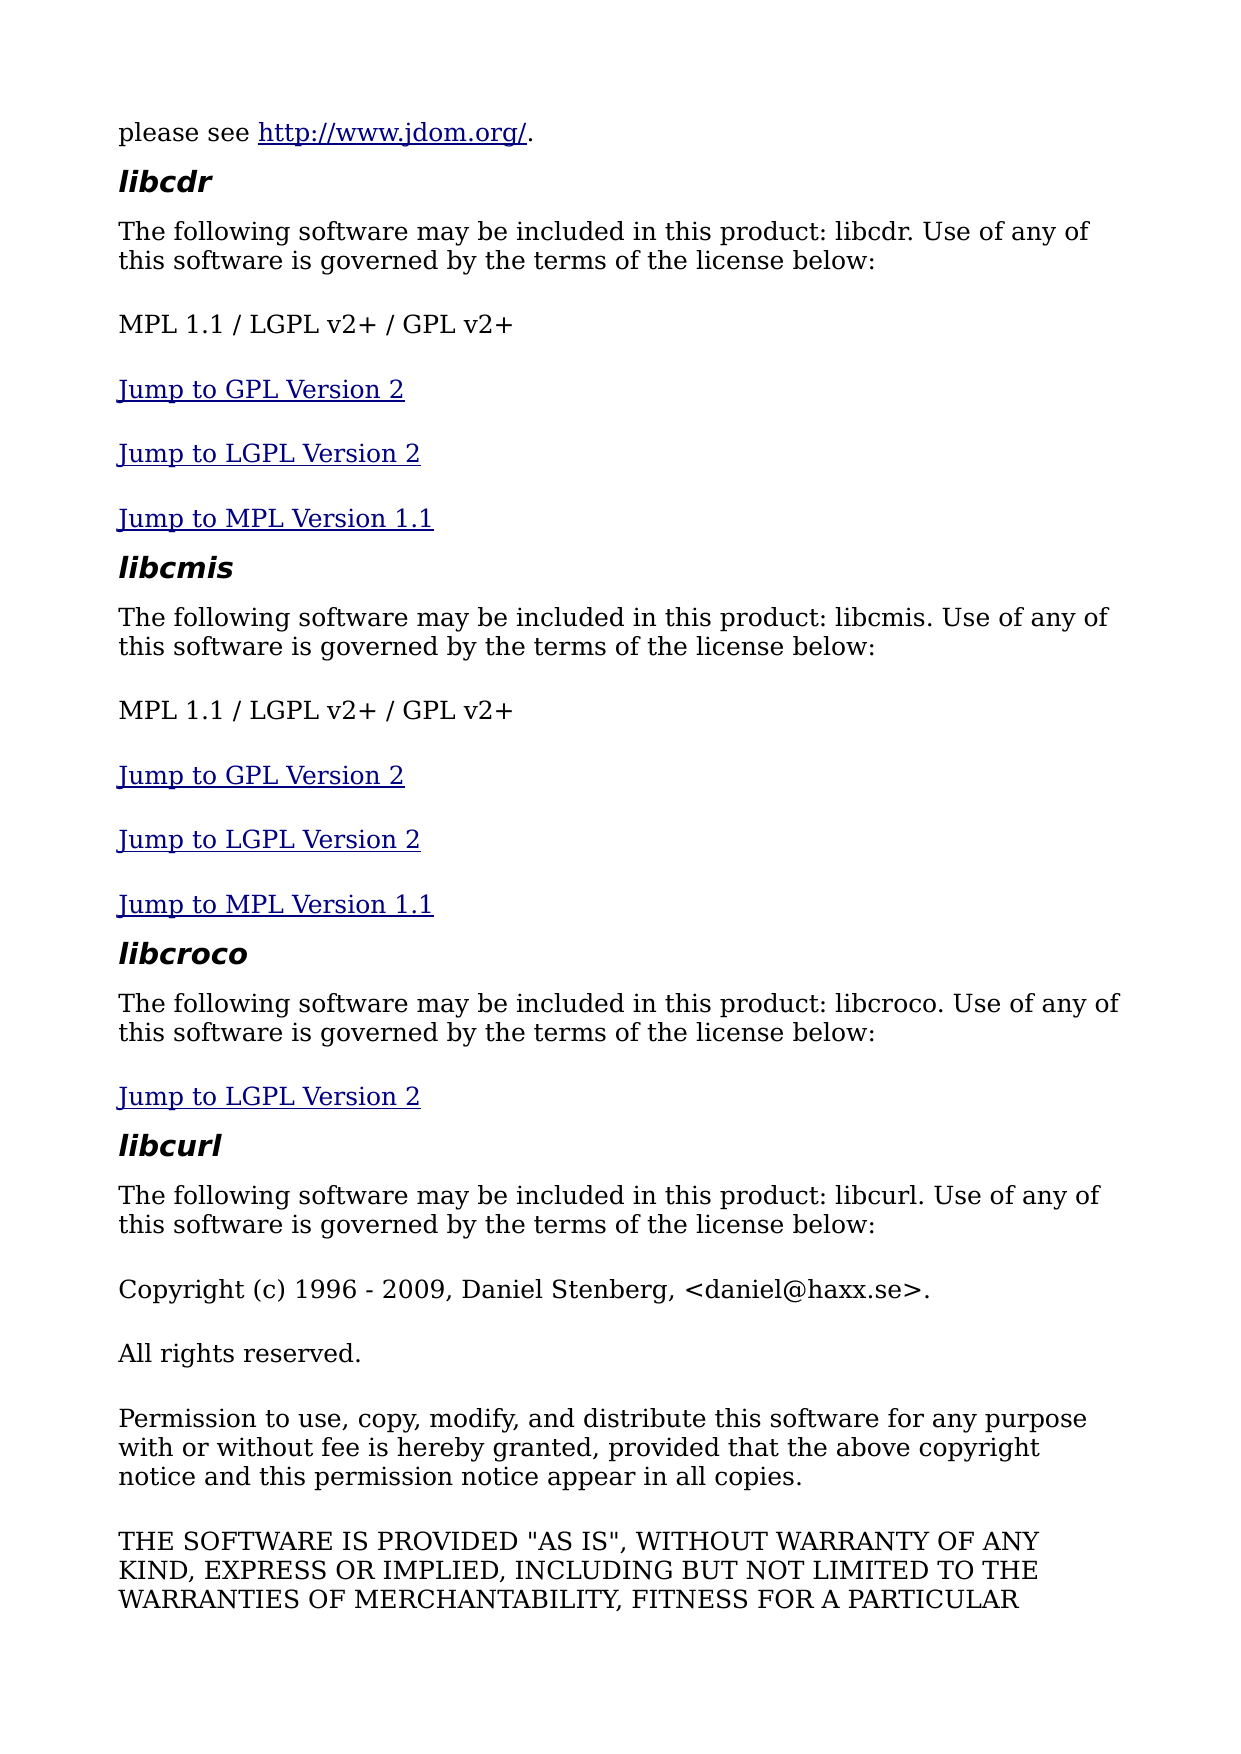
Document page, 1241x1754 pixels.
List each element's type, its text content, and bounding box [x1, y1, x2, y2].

text Jump to MPL Version 1.1 [118, 890, 1122, 919]
text Jump to GPL Version 2 [118, 375, 1122, 404]
subtitle libcmis [118, 551, 1122, 585]
text The following software may be included in this product: libcurl. Use of any of this software is governed by the terms of the license below: [118, 1181, 1122, 1239]
text The following software may be included in this product: libcmis. Use of any of this software is governed by the terms of the license below: [118, 603, 1122, 661]
text Jump to LGPL Version 2 [118, 826, 1122, 855]
text Copyright (c) 1996 - 2009, Daniel Stenberg, <daniel@haxx.se>. [118, 1275, 1122, 1304]
text MPL 1.1 / LGPL v2+ / GPL v2+ [118, 310, 1122, 339]
text Jump to GPL Version 2 [118, 761, 1122, 790]
text Jump to MPL Version 1.1 [118, 504, 1122, 533]
text Permission to use, copy, modify, and distribute this software for any purpose with or without fee is hereby granted, provided that the above copyright notice and this permission notice appear in all copies. [118, 1404, 1122, 1491]
text Jump to LGPL Version 2 [118, 439, 1122, 469]
subtitle libcdr [118, 165, 1122, 199]
subtitle libcroco [118, 937, 1122, 971]
text THE SOFTWARE IS PROVIDED "AS IS", WITHOUT WARRANTY OF ANY KIND, EXPRESS OR IMPLIED, INCLUDING BUT NOT LIMITED TO THE WARRANTIES OF MERCHANTABILITY, FITNESS FOR A PARTICULAR [118, 1527, 1122, 1614]
text Jump to LGPL Version 2 [118, 1082, 1122, 1112]
text The following software may be included in this product: libcdr. Use of any of this software is governed by the terms of the license below: [118, 217, 1122, 275]
text The following software may be included in this product: libcroco. Use of any of this software is governed by the terms of the license below: [118, 989, 1122, 1047]
subtitle libcurl [118, 1129, 1122, 1163]
text please see http://www.jdom.org/. [118, 118, 1122, 147]
text MPL 1.1 / LGPL v2+ / GPL v2+ [118, 696, 1122, 726]
text All rights reserved. [118, 1339, 1122, 1368]
